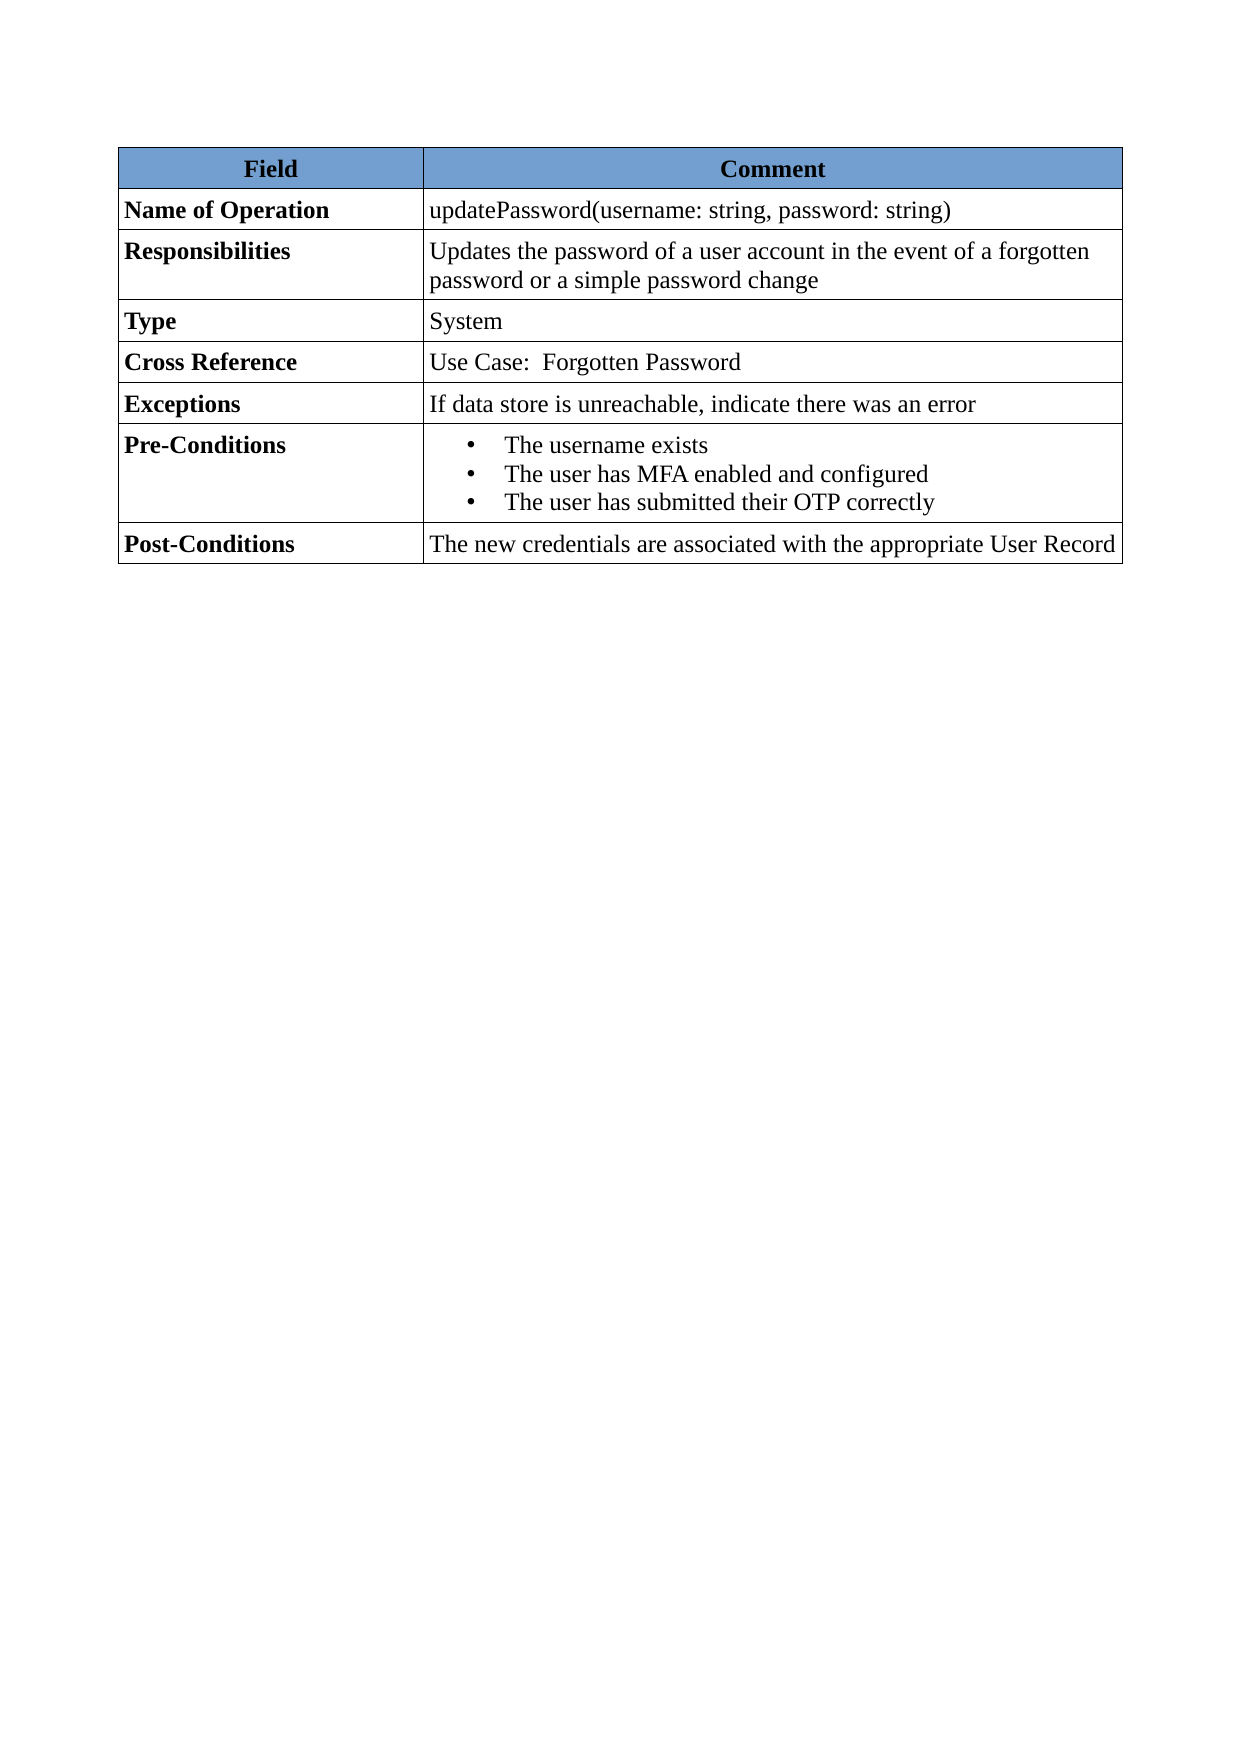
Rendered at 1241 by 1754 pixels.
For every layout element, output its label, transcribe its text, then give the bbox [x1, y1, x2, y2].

table_cell Name of Operation [119, 189, 423, 229]
table_cell Use Case: Forgotten Password [424, 342, 1122, 382]
table_cell The new credentials are associated with the appropriate User Record [424, 523, 1122, 563]
table_cell System [424, 300, 1122, 341]
table_cell Cross Reference [119, 342, 423, 382]
table_header Comment [424, 148, 1122, 188]
table_cell Exceptions [119, 383, 423, 423]
table_cell updatePassword(username: string, password: string) [424, 189, 1122, 229]
table_cell Updates the password of a user account in the event of a forgotten password or a simple password change [424, 230, 1122, 299]
table_cell Post-Conditions [119, 523, 423, 563]
table_cell Type [119, 300, 423, 341]
table_cell If data store is unreachable, indicate there was an error [424, 383, 1122, 423]
table_cell Pre-Conditions [119, 424, 423, 522]
table_cell The username exists The user has MFA enabled and configured The user has submitted their OTP correctly [424, 424, 1122, 522]
table_header Field [119, 148, 423, 188]
table_cell Responsibilities [119, 230, 423, 299]
